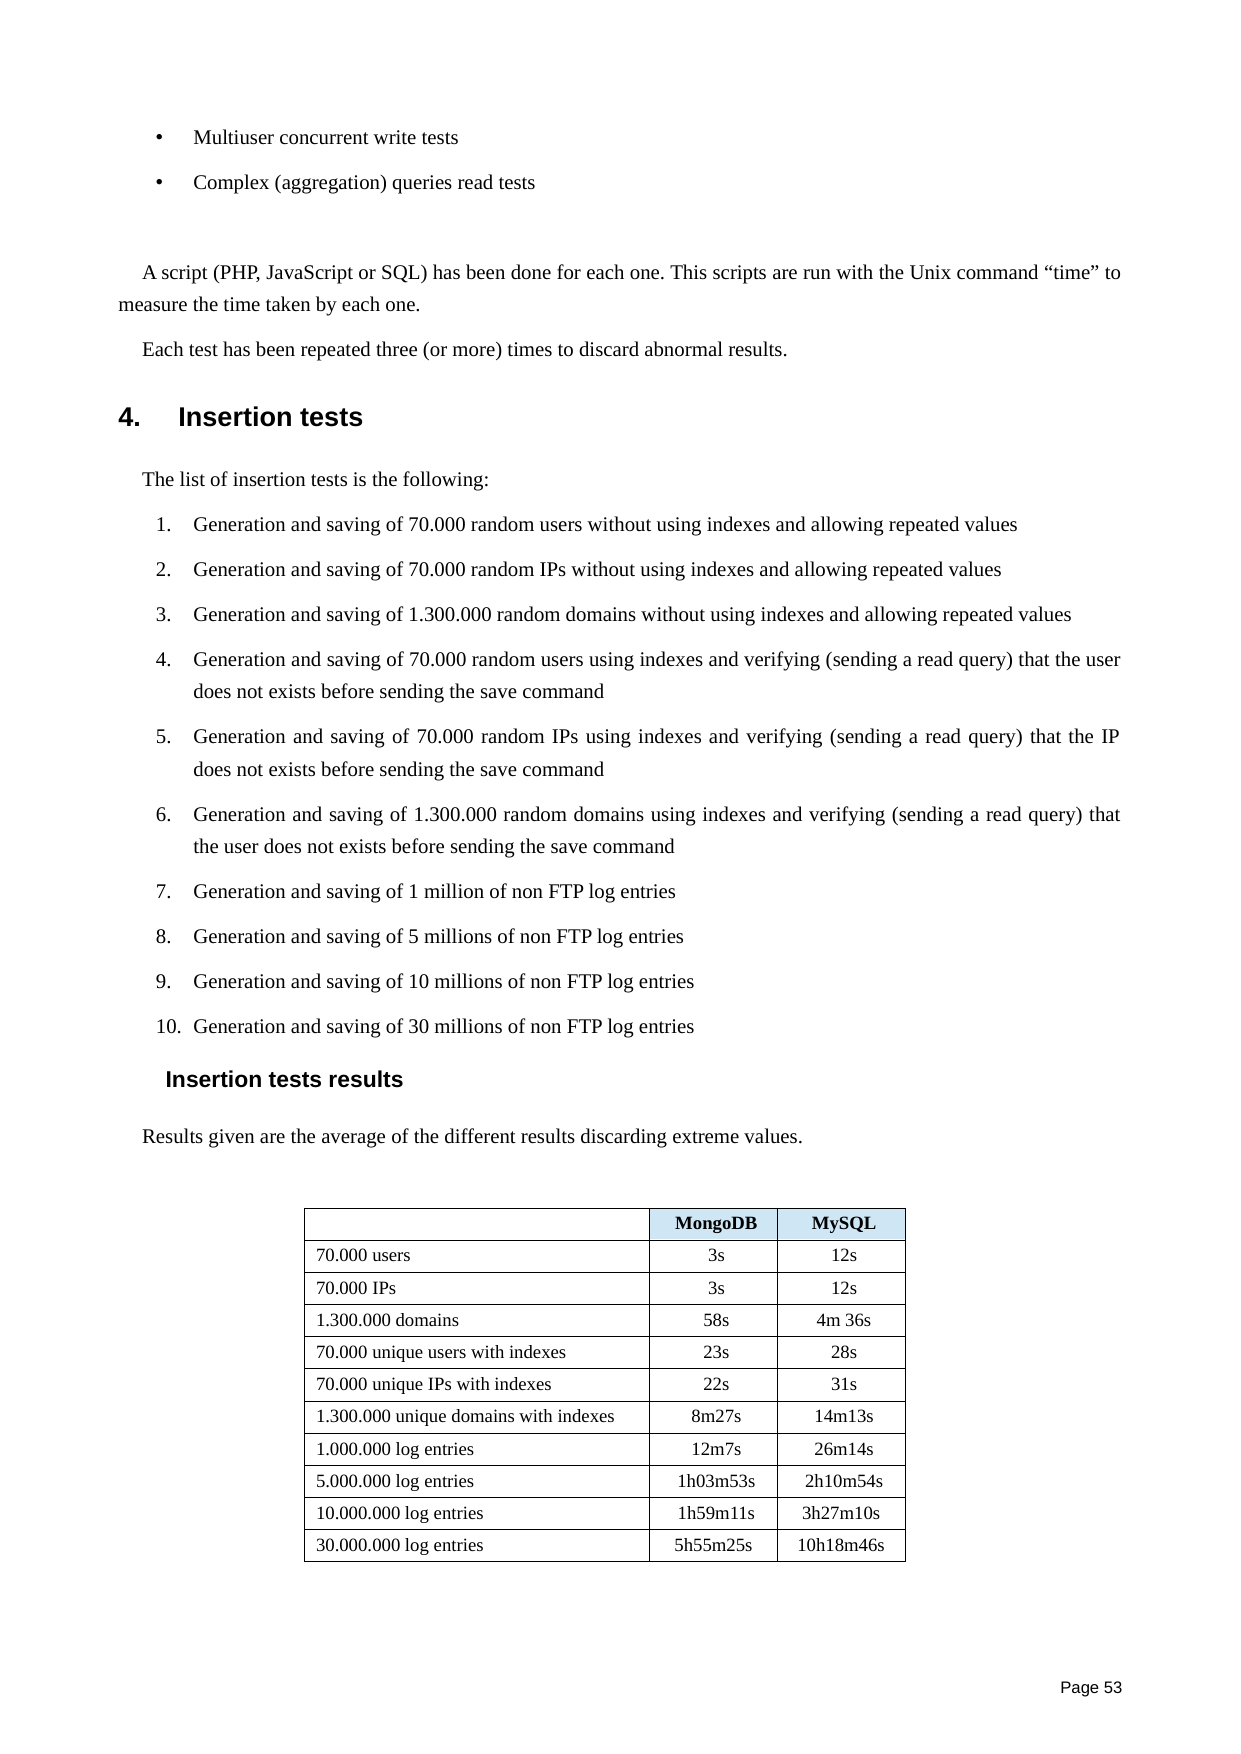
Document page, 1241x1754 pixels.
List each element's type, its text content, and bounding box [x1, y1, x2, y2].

table_cell 70.000 IPs [305, 1273, 649, 1304]
table_cell 5h55m25s [650, 1530, 777, 1561]
table_cell 58s [650, 1305, 777, 1336]
list Generation and saving of 70.000 random users using indexes and verifying (sending a read query) that the user does not exists before sending the save command [156, 640, 1122, 705]
table_cell 1h03m53s [650, 1466, 777, 1497]
table_cell 70.000 users [305, 1241, 649, 1272]
subtitle Insertion tests [118, 401, 1122, 432]
table_header MongoDB [650, 1209, 777, 1239]
text Results given are the average of the different results discarding extreme values. [118, 1117, 1122, 1150]
table_header [305, 1209, 649, 1239]
list Generation and saving of 70.000 random IPs using indexes and verifying (sending a read query) that the IP does not exists before sending the save command [156, 717, 1122, 782]
table_cell 5.000.000 log entries [305, 1466, 649, 1497]
list Complex (aggregation) queries read tests [156, 163, 1122, 196]
list Generation and saving of 1 million of non FTP log entries [156, 872, 1122, 905]
list Generation and saving of 30 millions of non FTP log entries [156, 1007, 1122, 1040]
table_cell 3s [650, 1241, 777, 1272]
table_cell 8m27s [650, 1402, 777, 1433]
table_cell 23s [650, 1337, 777, 1368]
list Generation and saving of 10 millions of non FTP log entries [156, 962, 1122, 995]
subtitle Insertion tests results [165, 1066, 1122, 1092]
table_header MySQL [778, 1209, 905, 1239]
list Generation and saving of 1.300.000 random domains using indexes and verifying (sending a read query) that the user does not exists before sending the save command [156, 795, 1122, 860]
table_cell 1.300.000 unique domains with indexes [305, 1402, 649, 1433]
list Generation and saving of 70.000 random users without using indexes and allowing repeated values [156, 505, 1122, 537]
table_cell 28s [778, 1337, 905, 1368]
table_cell 12m7s [650, 1434, 777, 1465]
text The list of insertion tests is the following: [118, 460, 1122, 492]
table_cell 3s [650, 1273, 777, 1304]
table_cell 26m14s [778, 1434, 905, 1465]
table_cell 1.000.000 log entries [305, 1434, 649, 1465]
table_cell 30.000.000 log entries [305, 1530, 649, 1561]
text Each test has been repeated three (or more) times to discard abnormal results. [118, 331, 1122, 363]
table_cell 31s [778, 1369, 905, 1401]
table_cell 4m 36s [778, 1305, 905, 1336]
table_cell 1h59m11s [650, 1498, 777, 1529]
table_cell 14m13s [778, 1402, 905, 1433]
table_cell 22s [650, 1369, 777, 1401]
list Multiuser concurrent write tests [156, 118, 1122, 151]
list Generation and saving of 1.300.000 random domains without using indexes and allowing repeated values [156, 595, 1122, 627]
table_cell 1.300.000 domains [305, 1305, 649, 1336]
table_cell 10.000.000 log entries [305, 1498, 649, 1529]
table_cell 10h18m46s [778, 1530, 905, 1561]
table_cell 3h27m10s [778, 1498, 905, 1529]
table_cell 70.000 unique users with indexes [305, 1337, 649, 1368]
table_cell 70.000 unique IPs with indexes [305, 1369, 649, 1401]
table_cell 12s [778, 1273, 905, 1304]
list Generation and saving of 70.000 random IPs without using indexes and allowing repeated values [156, 550, 1122, 582]
list Generation and saving of 5 millions of non FTP log entries [156, 917, 1122, 950]
text A script (PHP, JavaScript or SQL) has been done for each one. This scripts are run with the Unix command “time” to measure the time taken by each one. [118, 253, 1122, 318]
table_cell 2h10m54s [778, 1466, 905, 1497]
table_cell 12s [778, 1241, 905, 1272]
